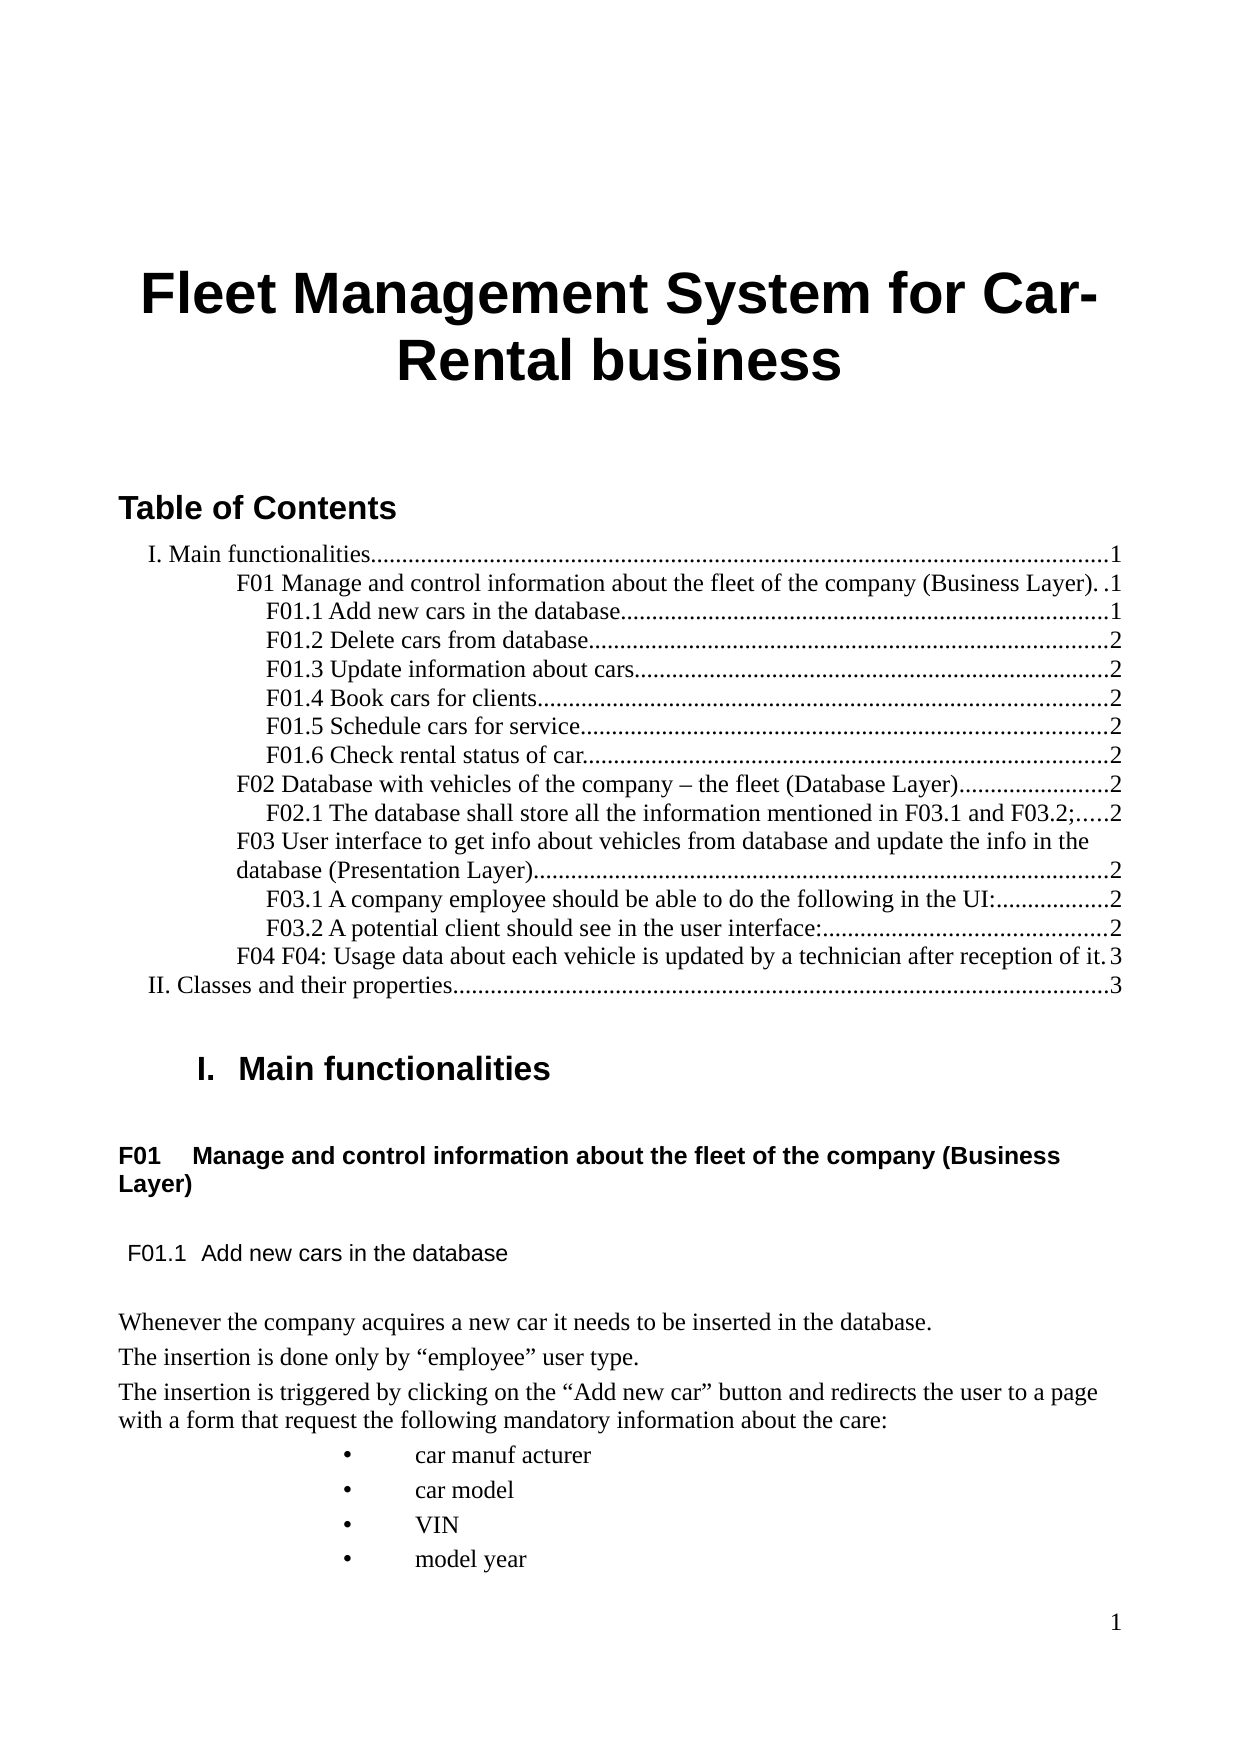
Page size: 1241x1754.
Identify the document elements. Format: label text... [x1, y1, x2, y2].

text F01 Manage and control information about the fleet of the company (Business Layer) 1 [236, 568, 1122, 596]
text Whenever the company acquires a new car it needs to be inserted in the database. [118, 1307, 1122, 1336]
text The insertion is done only by “employee” user type. [118, 1342, 1122, 1371]
subtitle Table of Contents [118, 488, 1122, 526]
list car model [193, 1475, 1122, 1504]
text F01.5 Schedule cars for service. 2 [266, 711, 1122, 740]
text F01.4 Book cars for clients 2 [266, 683, 1122, 711]
text F01.3 Update information about cars 2 [266, 654, 1122, 683]
text The insertion is triggered by clicking on the “Add new car” button and redirects the user to a page with a form that request the following mandatory information about the care: [118, 1377, 1122, 1434]
text F03 User interface to get info about vehicles from database and update the info in the database (Presentation Layer) 2 [236, 826, 1122, 884]
text F03.1 A company employee should be able to do the following in the UI: 2 [266, 884, 1122, 913]
text F01.1 Add new cars in the database 1 [266, 596, 1122, 625]
text F02.1 The database shall store all the information mentioned in F03.1 and F03.2; 2 [266, 798, 1122, 826]
text I. Main functionalities 1 [148, 539, 1122, 568]
text F02 Database with vehicles of the company – the fleet (Database Layer) 2 [236, 769, 1122, 798]
text F04 F04: Usage data about each vehicle is updated by a technician after reception of it 3 [236, 941, 1122, 970]
list car manuf acturer [193, 1440, 1122, 1469]
subtitle Manage and control information about the fleet of the company (Business Layer) [118, 1141, 1122, 1198]
list model year [193, 1544, 1122, 1573]
text F01.2 Delete cars from database 2 [266, 625, 1122, 654]
title Fleet Management System for Car-Rental business [118, 259, 1122, 393]
text F03.2 A potential client should see in the user interface: 2 [266, 913, 1122, 941]
subtitle Main functionalities [197, 1048, 1122, 1087]
text F01.6 Check rental status of car. 2 [266, 740, 1122, 769]
text II. Classes and their properties 3 [148, 970, 1122, 999]
subtitle Add new cars in the database [127, 1239, 1122, 1266]
list VIN [193, 1510, 1122, 1538]
